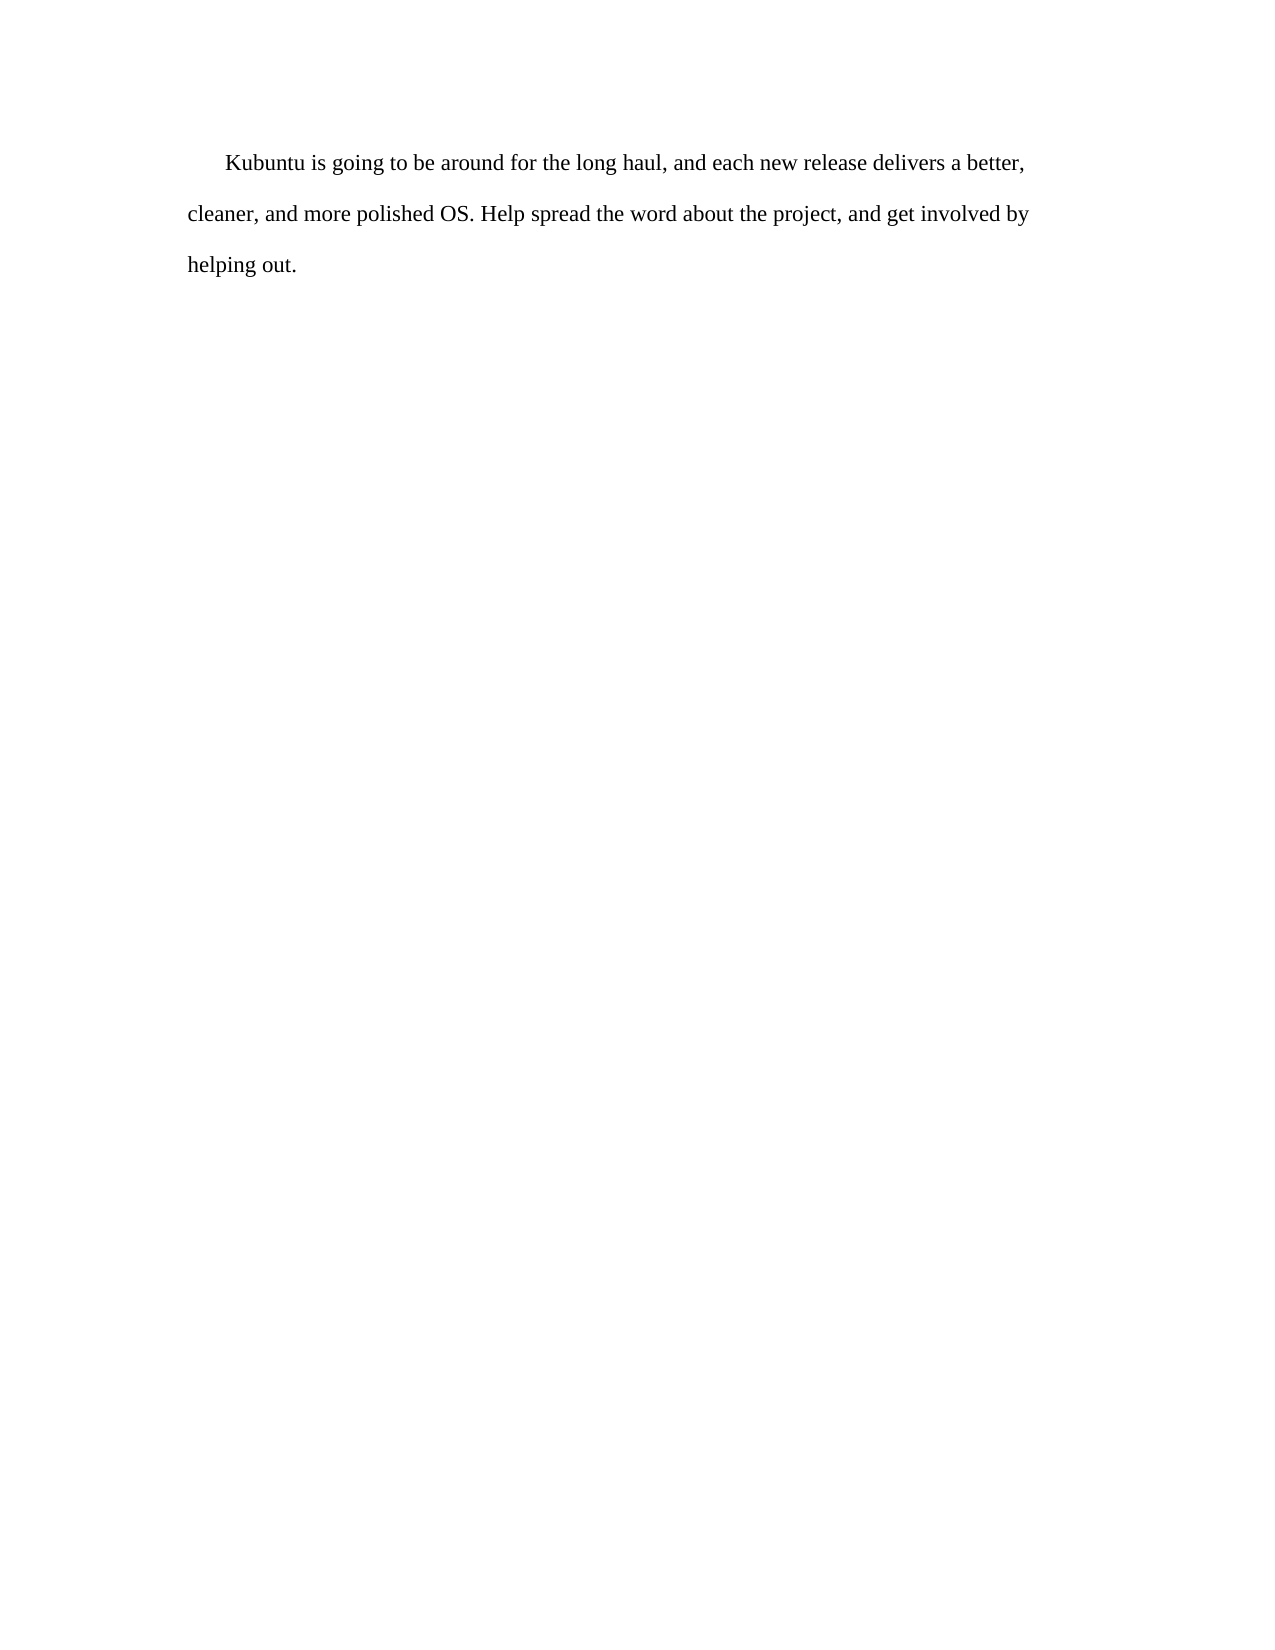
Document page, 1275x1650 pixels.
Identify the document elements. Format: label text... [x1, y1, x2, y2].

text Kubuntu is going to be around for the long haul, and each new release delivers a better, cleaner, and more polished OS. Help spread the word about the project, and get involved by helping out. [187, 150, 1087, 277]
